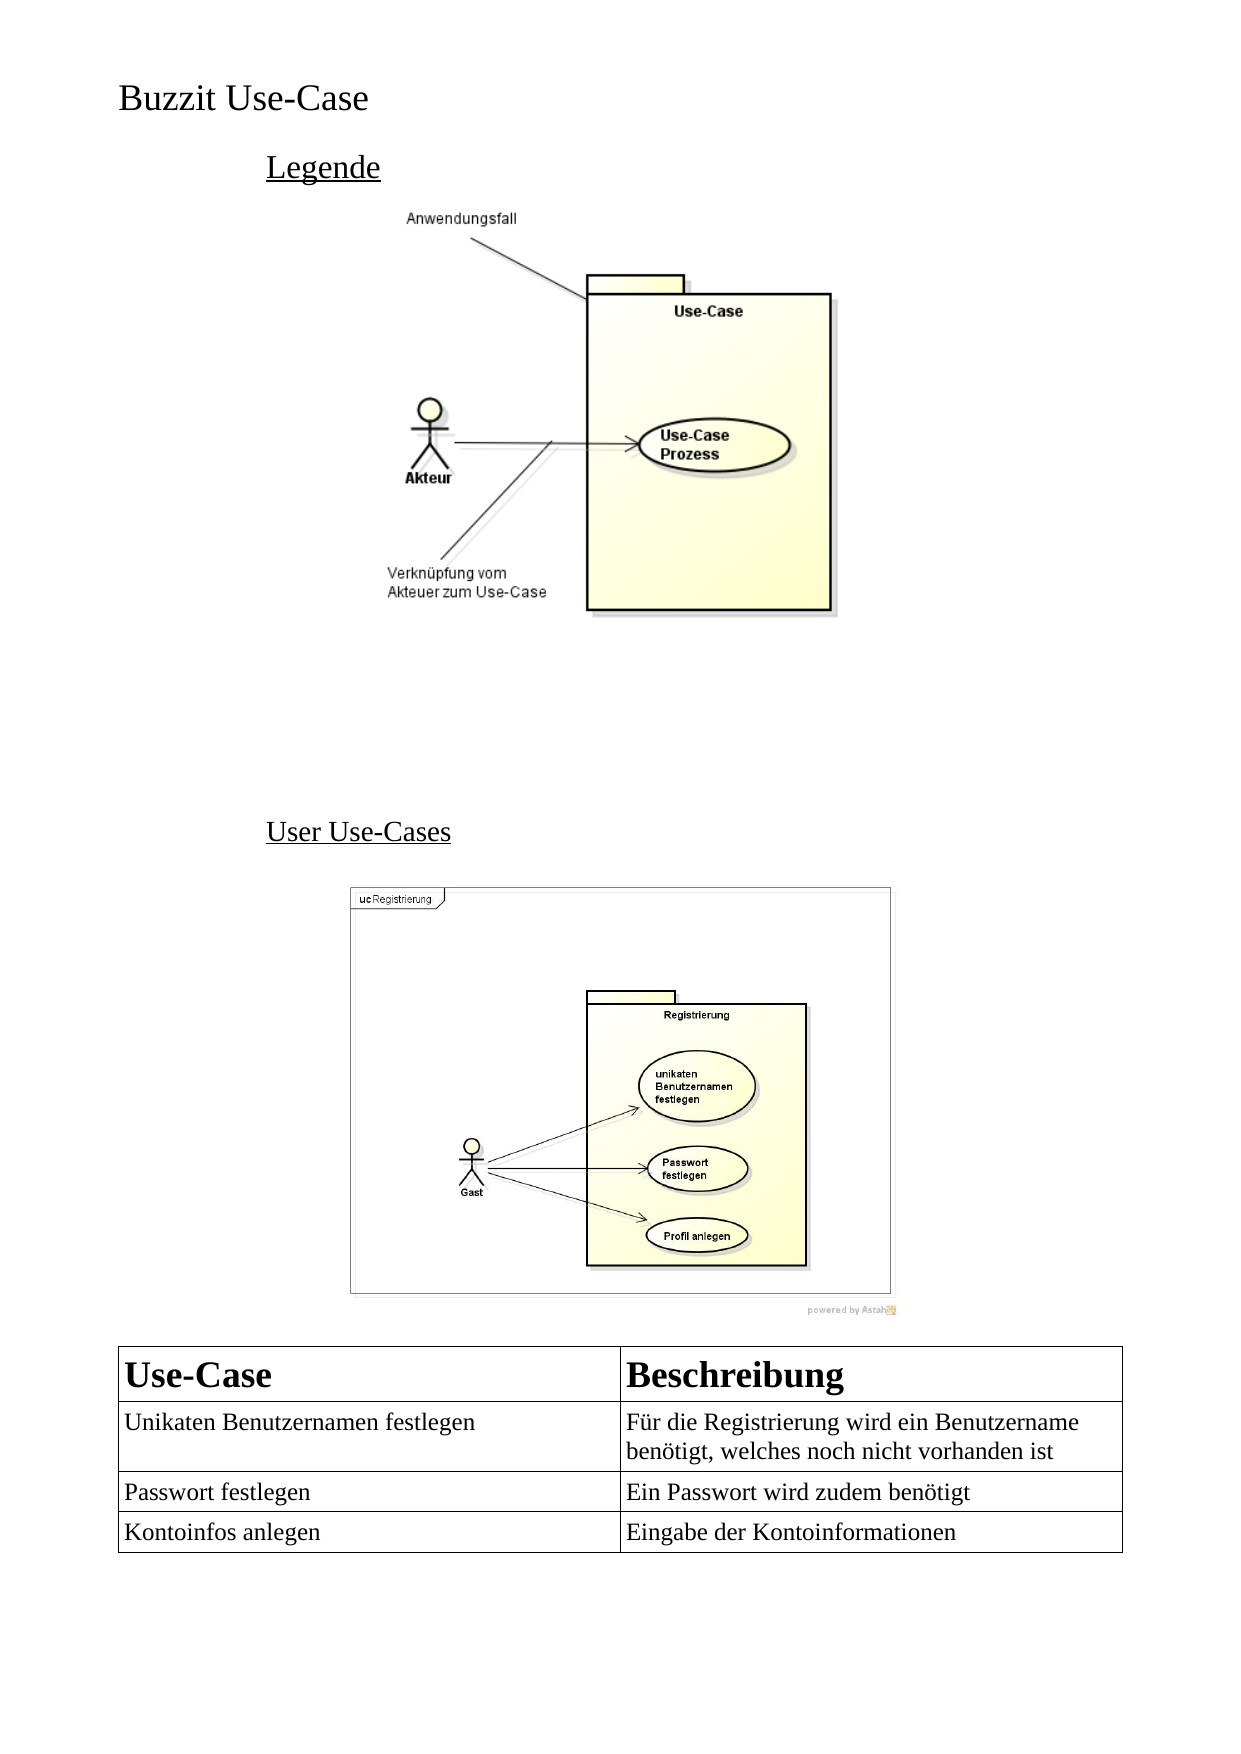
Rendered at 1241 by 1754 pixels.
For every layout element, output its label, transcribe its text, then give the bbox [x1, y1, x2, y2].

table_cell Für die Registrierung wird ein Benutzername benötigt, welches noch nicht vorhanden ist [621, 1402, 1122, 1471]
table_header Beschreibung [621, 1347, 1122, 1401]
table_cell Eingabe der Kontoinformationen [621, 1512, 1122, 1552]
table_cell Unikaten Benutzernamen festlegen [119, 1402, 620, 1471]
table_cell Kontoinfos anlegen [119, 1512, 620, 1552]
table_cell Ein Passwort wird zudem benötigt [621, 1472, 1122, 1511]
table_cell Passwort festlegen [119, 1472, 620, 1511]
text Legende [118, 147, 1122, 185]
text Buzzit Use-Case [118, 75, 1122, 118]
text User Use-Cases [118, 814, 1122, 847]
table_header Use-Case [119, 1347, 620, 1401]
